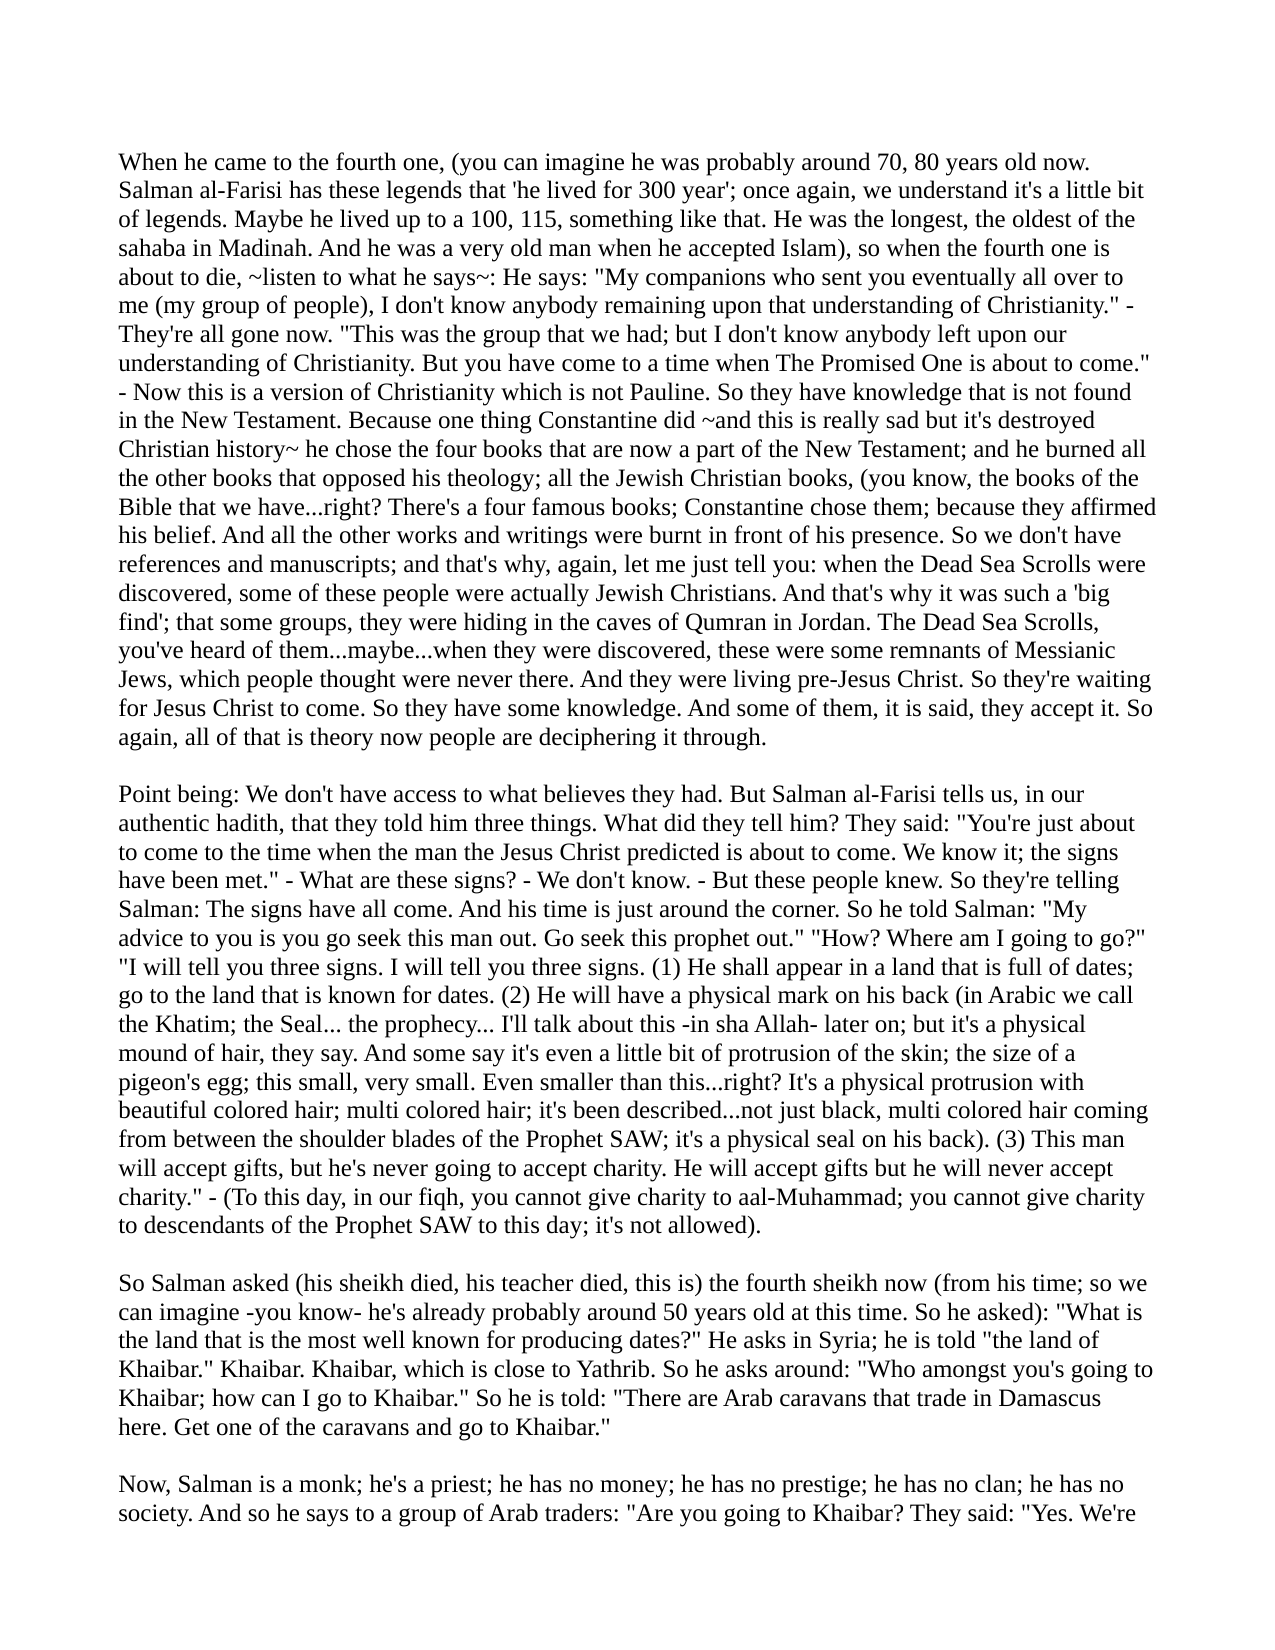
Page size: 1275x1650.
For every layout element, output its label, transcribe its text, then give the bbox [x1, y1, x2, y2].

text When he came to the fourth one, (you can imagine he was probably around 70, 80 years old now. Salman al-Farisi has these legends that 'he lived for 300 year'; once again, we understand it's a little bit of legends. Maybe he lived up to a 100, 115, something like that. He was the longest, the oldest of the sahaba in Madinah. And he was a very old man when he accepted Islam), so when the fourth one is about to die, ~listen to what he says~: He says: "My companions who sent you eventually all over to me (my group of people), I don't know anybody remaining upon that understanding of Christianity." - They're all gone now. "This was the group that we had; but I don't know anybody left upon our understanding of Christianity. But you have come to a time when The Promised One is about to come." - Now this is a version of Christianity which is not Pauline. So they have knowledge that is not found in the New Testament. Because one thing Constantine did ~and this is really sad but it's destroyed Christian history~ he chose the four books that are now a part of the New Testament; and he burned all the other books that opposed his theology; all the Jewish Christian books, (you know, the books of the Bible that we have...right? There's a four famous books; Constantine chose them; because they affirmed his belief. And all the other works and writings were burnt in front of his presence. So we don't have references and manuscripts; and that's why, again, let me just tell you: when the Dead Sea Scrolls were discovered, some of these people were actually Jewish Christians. And that's why it was such a 'big find'; that some groups, they were hiding in the caves of Qumran in Jordan. The Dead Sea Scrolls, you've heard of them...maybe...when they were discovered, these were some remnants of Messianic Jews, which people thought were never there. And they were living pre-Jesus Christ. So they're waiting for Jesus Christ to come. So they have some knowledge. And some of them, it is said, they accept it. So again, all of that is theory now people are deciphering it through. Point being: We don't have access to what believes they had. But Salman al-Farisi tells us, in our authentic hadith, that they told him three things. What did they tell him? They said: "You're just about to come to the time when the man the Jesus Christ predicted is about to come. We know it; the signs have been met." - What are these signs? - We don't know. - But these people knew. So they're telling Salman: The signs have all come. And his time is just around the corner. So he told Salman: "My advice to you is you go seek this man out. Go seek this prophet out." "How? Where am I going to go?" "I will tell you three signs. I will tell you three signs. (1) He shall appear in a land that is full of dates; go to the land that is known for dates. (2) He will have a physical mark on his back (in Arabic we call the Khatim; the Seal... the prophecy... I'll talk about this -in sha Allah- later on; but it's a physical mound of hair, they say. And some say it's even a little bit of protrusion of the skin; the size of a pigeon's egg; this small, very small. Even smaller than this...right? It's a physical protrusion with beautiful colored hair; multi colored hair; it's been described...not just black, multi colored hair coming from between the shoulder blades of the Prophet SAW; it's a physical seal on his back). (3) This man will accept gifts, but he's never going to accept charity. He will accept gifts but he will never accept charity." - (To this day, in our fiqh, you cannot give charity to aal-Muhammad; you cannot give charity to descendants of the Prophet SAW to this day; it's not allowed). So Salman asked (his sheikh died, his teacher died, this is) the fourth sheikh now (from his time; so we can imagine -you know- he's already probably around 50 years old at this time. So he asked): "What is the land that is the most well known for producing dates?" He asks in Syria; he is told "the land of Khaibar." Khaibar. Khaibar, which is close to Yathrib. So he asks around: "Who amongst you's going to Khaibar; how can I go to Khaibar." So he is told: "There are Arab caravans that trade in Damascus here. Get one of the caravans and go to Khaibar." Now, Salman is a monk; he's a priest; he has no money; he has no prestige; he has no clan; he has no society. And so he says to a group of Arab traders: "Are you going to Khaibar? They said: "Yes. We're [118, 118, 1157, 1527]
